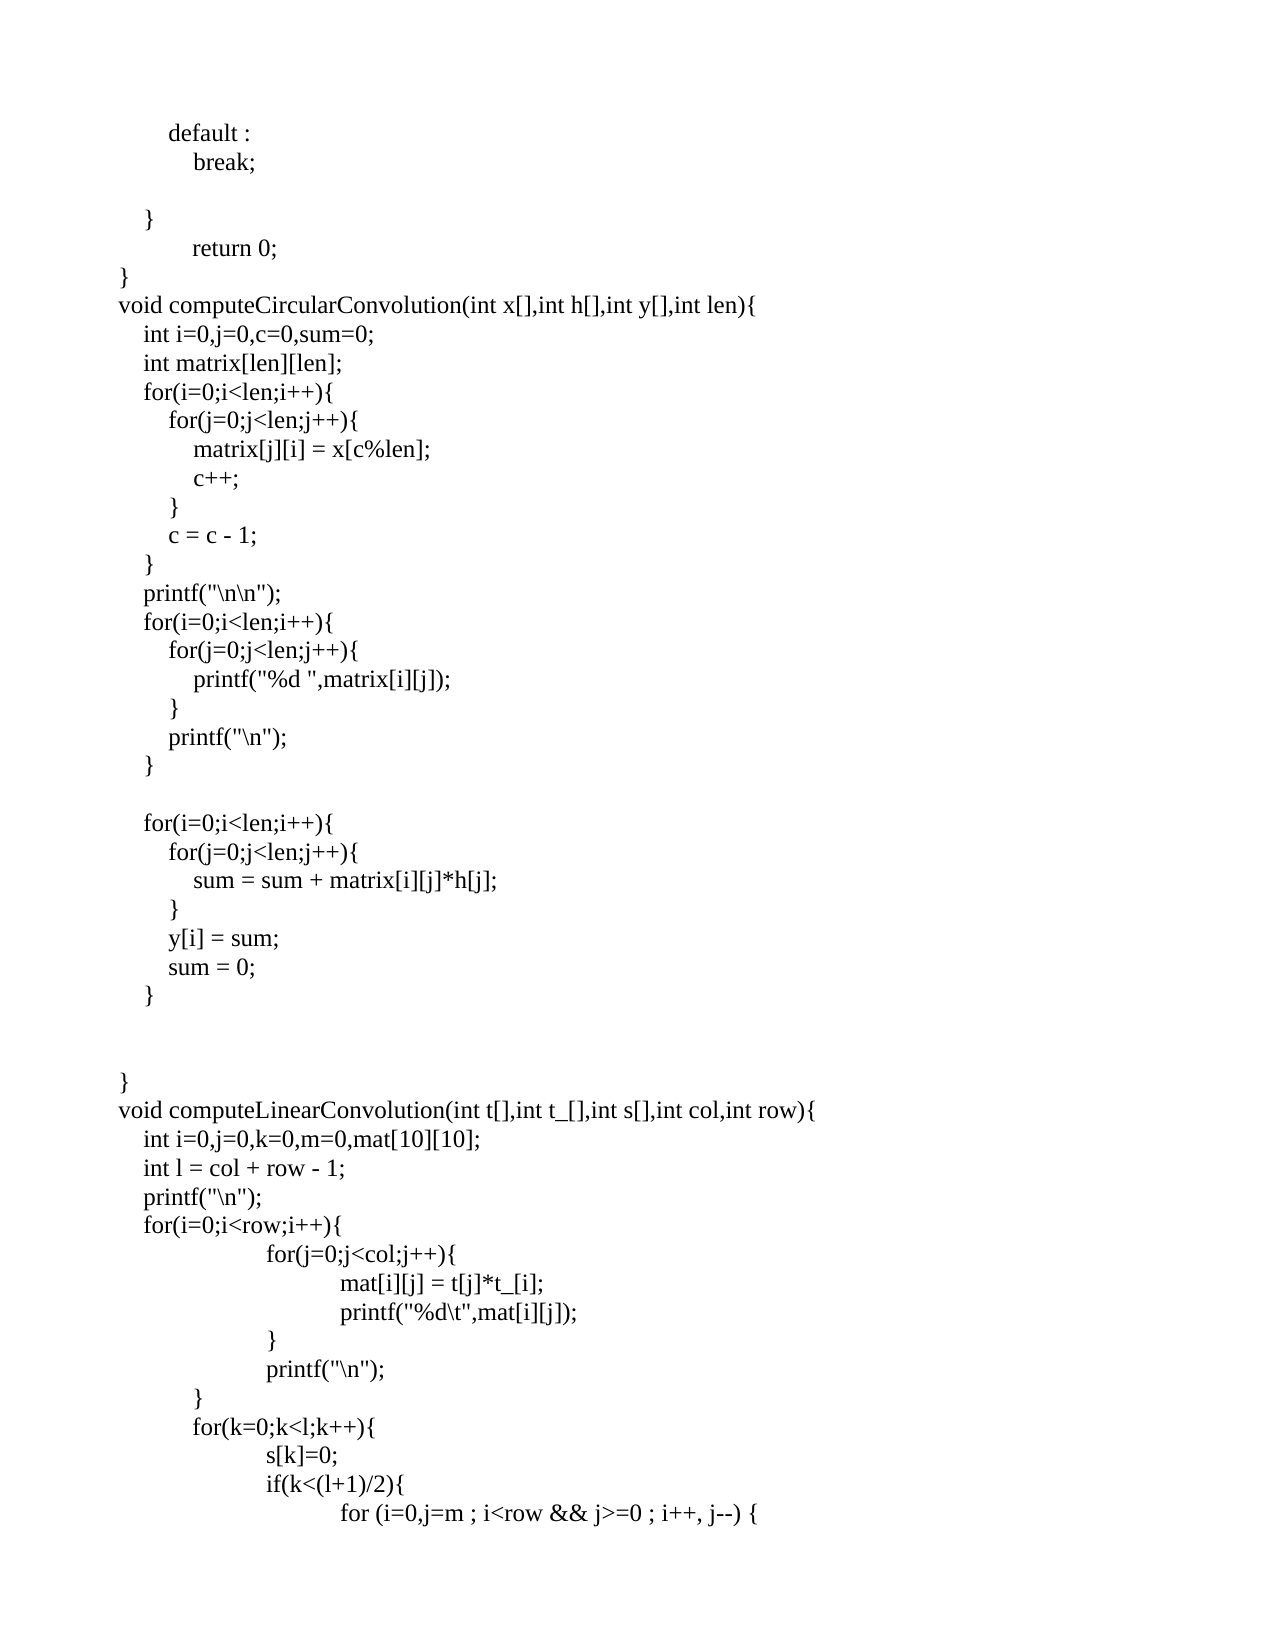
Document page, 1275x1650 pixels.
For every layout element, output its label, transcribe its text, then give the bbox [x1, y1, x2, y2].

text int i=0,j=0,k=0,m=0,mat[10][10]; [118, 1124, 1157, 1153]
text } [118, 262, 1157, 291]
text void computeLinearConvolution(int t[],int t_[],int s[],int col,int row){ [118, 1096, 1157, 1124]
text int i=0,j=0,c=0,sum=0; [118, 319, 1157, 348]
text matrix[j][i] = x[c%len]; [118, 434, 1157, 463]
text printf("%d ",matrix[i][j]); [118, 664, 1157, 693]
text } [118, 981, 1157, 1009]
text for(j=0;j<len;j++){ [118, 406, 1157, 434]
text y[i] = sum; [118, 923, 1157, 952]
text } [118, 751, 1157, 779]
text mat[i][j] = t[j]*t_[i]; [118, 1268, 1157, 1297]
text default : [118, 118, 1157, 147]
text void computeCircularConvolution(int x[],int h[],int y[],int len){ [118, 291, 1157, 319]
text printf("\n"); [118, 722, 1157, 751]
text int l = col + row - 1; [118, 1153, 1157, 1182]
text c = c - 1; [118, 521, 1157, 549]
text } [118, 204, 1157, 233]
text for(i=0;i<len;i++){ [118, 607, 1157, 636]
text printf("\n"); [118, 1354, 1157, 1383]
text for(k=0;k<l;k++){ [118, 1412, 1157, 1441]
text for(j=0;j<len;j++){ [118, 636, 1157, 664]
text printf("%d\t",mat[i][j]); [118, 1297, 1157, 1326]
text printf("\n\n"); [118, 578, 1157, 607]
text if(k<(l+1)/2){ [118, 1469, 1157, 1498]
text s[k]=0; [118, 1441, 1157, 1469]
text c++; [118, 463, 1157, 492]
text } [118, 1326, 1157, 1354]
text for (i=0,j=m ; i<row && j>=0 ; i++, j--) { [118, 1498, 1157, 1527]
text } [118, 1067, 1157, 1096]
text for(i=0;i<len;i++){ [118, 808, 1157, 837]
text } [118, 693, 1157, 722]
text } [118, 894, 1157, 923]
text sum = sum + matrix[i][j]*h[j]; [118, 866, 1157, 894]
text for(i=0;i<len;i++){ [118, 377, 1157, 406]
text printf("\n"); [118, 1182, 1157, 1211]
text break; [118, 147, 1157, 176]
text } [118, 549, 1157, 578]
text for(i=0;i<row;i++){ [118, 1211, 1157, 1239]
text return 0; [118, 233, 1157, 262]
text sum = 0; [118, 952, 1157, 981]
text for(j=0;j<col;j++){ [118, 1239, 1157, 1268]
text int matrix[len][len]; [118, 348, 1157, 377]
text } [118, 1383, 1157, 1412]
text for(j=0;j<len;j++){ [118, 837, 1157, 866]
text } [118, 492, 1157, 521]
